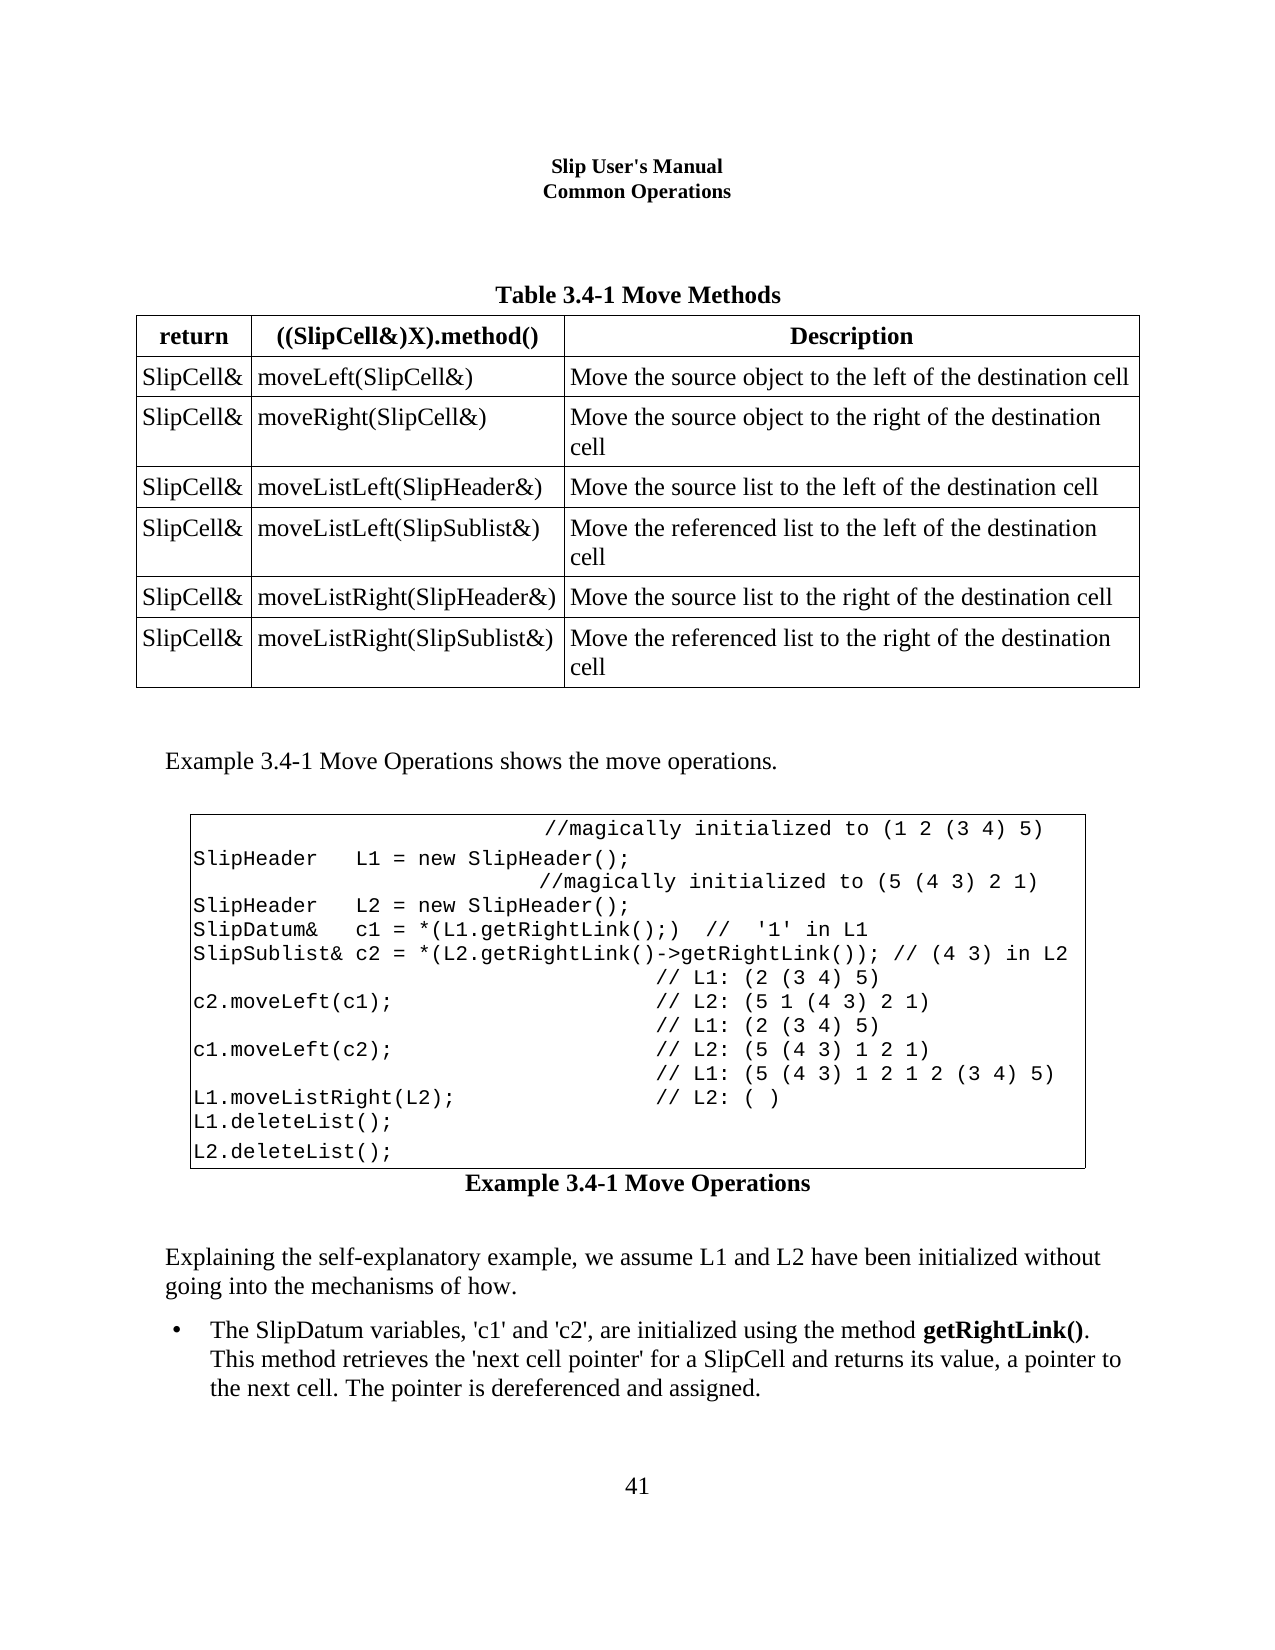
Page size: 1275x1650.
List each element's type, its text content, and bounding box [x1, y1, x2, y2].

table_cell moveRight(SlipCell&) [252, 397, 564, 466]
table_cell SlipCell& [137, 618, 251, 687]
table_cell moveListLeft(SlipSublist&) [252, 508, 564, 576]
table_cell SlipCell& [137, 577, 251, 617]
table_cell Move the source object to the left of the destination cell [565, 357, 1139, 396]
table_cell moveListRight(SlipHeader&) [252, 577, 564, 617]
list The SlipDatum variables, 'c1' and 'c2', are initialized using the method getRightLink(). This method retrieves the 'next cell pointer' for a SlipCell and returns its value, a pointer to the next cell. The pointer is dereferenced and assigned. [768, 1315, 1140, 1402]
table_cell SlipCell& [137, 397, 251, 466]
table_header Table 3.4-1 Move Methods [136, 275, 1139, 315]
table_cell SlipCell& [137, 467, 251, 507]
text Example 3.4-1 Move Operations shows the move operations. [778, 746, 1140, 775]
table_cell Move the source list to the left of the destination cell [565, 467, 1139, 507]
table_cell moveListRight(SlipSublist&) [252, 618, 564, 687]
text L1.deleteList(); [191, 1111, 1085, 1138]
text L1.moveListRight(L2); // L2: ( ) [191, 1087, 1085, 1111]
table_cell Move the referenced list to the right of the destination cell [565, 618, 1139, 687]
text //magically initialized to (1 2 (3 4) 5) [191, 815, 1085, 844]
text SlipDatum& c1 = *(L1.getRightLink();) // '1' in L1 [191, 919, 1085, 943]
text // L1: (2 (3 4) 5) [191, 967, 1085, 991]
table_cell Move the source object to the right of the destination cell [565, 397, 1139, 466]
text SlipHeader L1 = new SlipHeader(); [191, 844, 1085, 871]
text SlipHeader L2 = new SlipHeader(); [191, 895, 1085, 919]
table_cell Move the source list to the right of the destination cell [565, 577, 1139, 617]
text c2.moveLeft(c1); // L2: (5 1 (4 3) 2 1) [191, 991, 1085, 1015]
table_cell ((SlipCell&)X).method() [252, 316, 564, 356]
table_cell moveLeft(SlipCell&) [252, 357, 564, 396]
table_cell Description [565, 316, 1139, 356]
text SlipSublist& c2 = *(L2.getRightLink()->getRightLink()); // (4 3) in L2 [191, 943, 1085, 967]
text // L1: (5 (4 3) 1 2 1 2 (3 4) 5) [191, 1063, 1085, 1087]
text // L1: (2 (3 4) 5) [191, 1015, 1085, 1039]
table_cell SlipCell& [137, 357, 251, 396]
table_cell Move the referenced list to the left of the destination cell [565, 508, 1139, 576]
table_cell SlipCell& [137, 508, 251, 576]
text Explaining the self-explanatory example, we assume L1 and L2 have been initialized without going into the mechanisms of how. [531, 1242, 1140, 1300]
text c1.moveLeft(c2); // L2: (5 (4 3) 1 2 1) [191, 1039, 1085, 1063]
table_cell moveListLeft(SlipHeader&) [252, 467, 564, 507]
text L2.deleteList(); [191, 1138, 1085, 1168]
table_cell return [137, 316, 251, 356]
text //magically initialized to (5 (4 3) 2 1) [191, 871, 1085, 895]
text Example 3.4-1 Move Operations [190, 1169, 1085, 1197]
